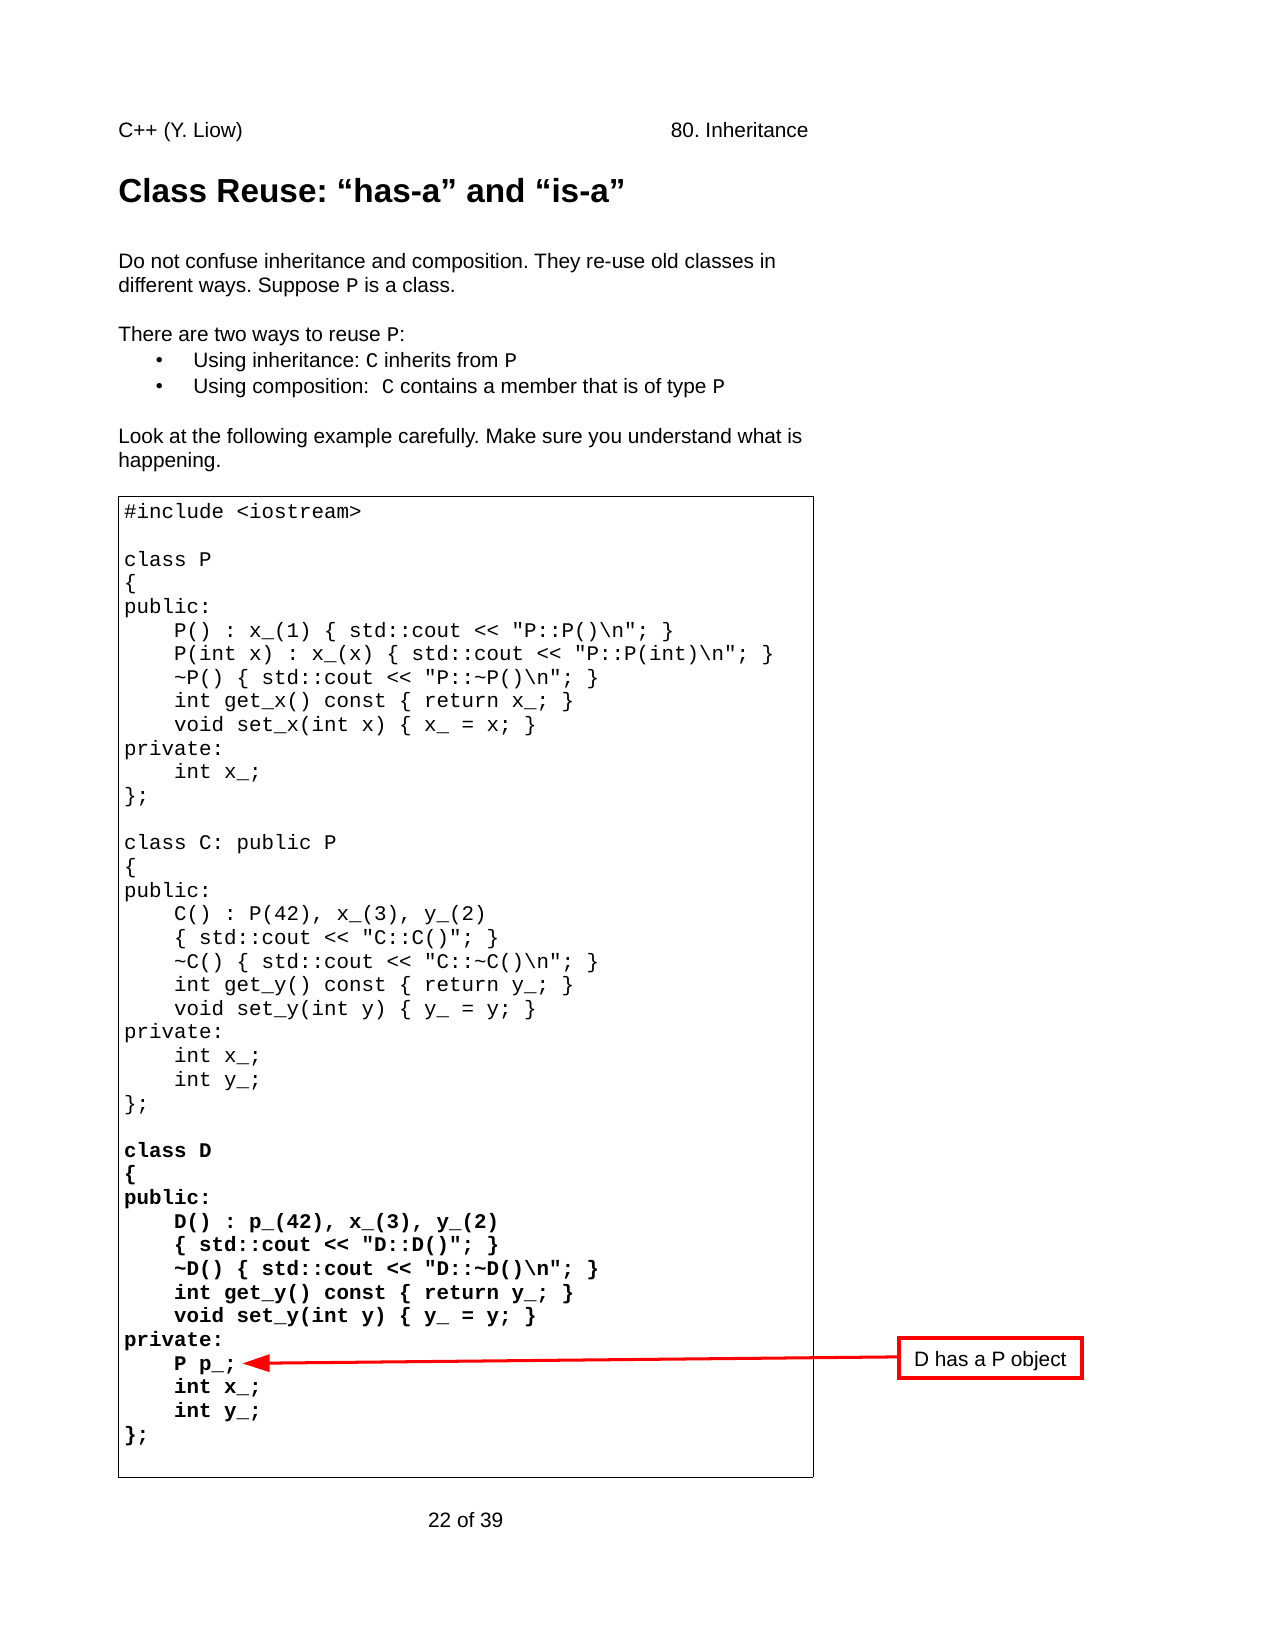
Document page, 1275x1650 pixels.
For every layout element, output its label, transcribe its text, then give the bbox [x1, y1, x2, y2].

table_header #include <iostream> class P { public: P() : x_(1) { std::cout << "P::P()\n"; } P(int x) : x_(x) { std::cout << "P::P(int)\n"; } ~P() { std::cout << "P::~P()\n"; } int get_x() const { return x_; } void set_x(int x) { x_ = x; } private: int x_; }; class C: public P { public: C() : P(42), x_(3), y_(2) { std::cout << "C::C()"; } ~C() { std::cout << "C::~C()\n"; } int get_y() const { return y_; } void set_y(int y) { y_ = y; } private: int x_; int y_; }; class D { public: D() : p_(42), x_(3), y_(2) { std::cout << "D::D()"; } ~D() { std::cout << "D::~D()\n"; } int get_y() const { return y_; } void set_y(int y) { y_ = y; } private: P p_; int x_; int y_; }; [119, 497, 813, 1477]
text Do not confuse inheritance and composition. They re-use old classes in different ways. Suppose P is a class. [118, 248, 813, 298]
list Using inheritance: C inherits from P [156, 348, 813, 374]
text There are two ways to reuse P: [118, 322, 813, 348]
text Look at the following example carefully. Make sure you understand what is happening. [118, 424, 813, 472]
text Class Reuse: “has-a” and “is-a” [118, 172, 813, 210]
list Using composition: C contains a member that is of type P [156, 374, 813, 400]
